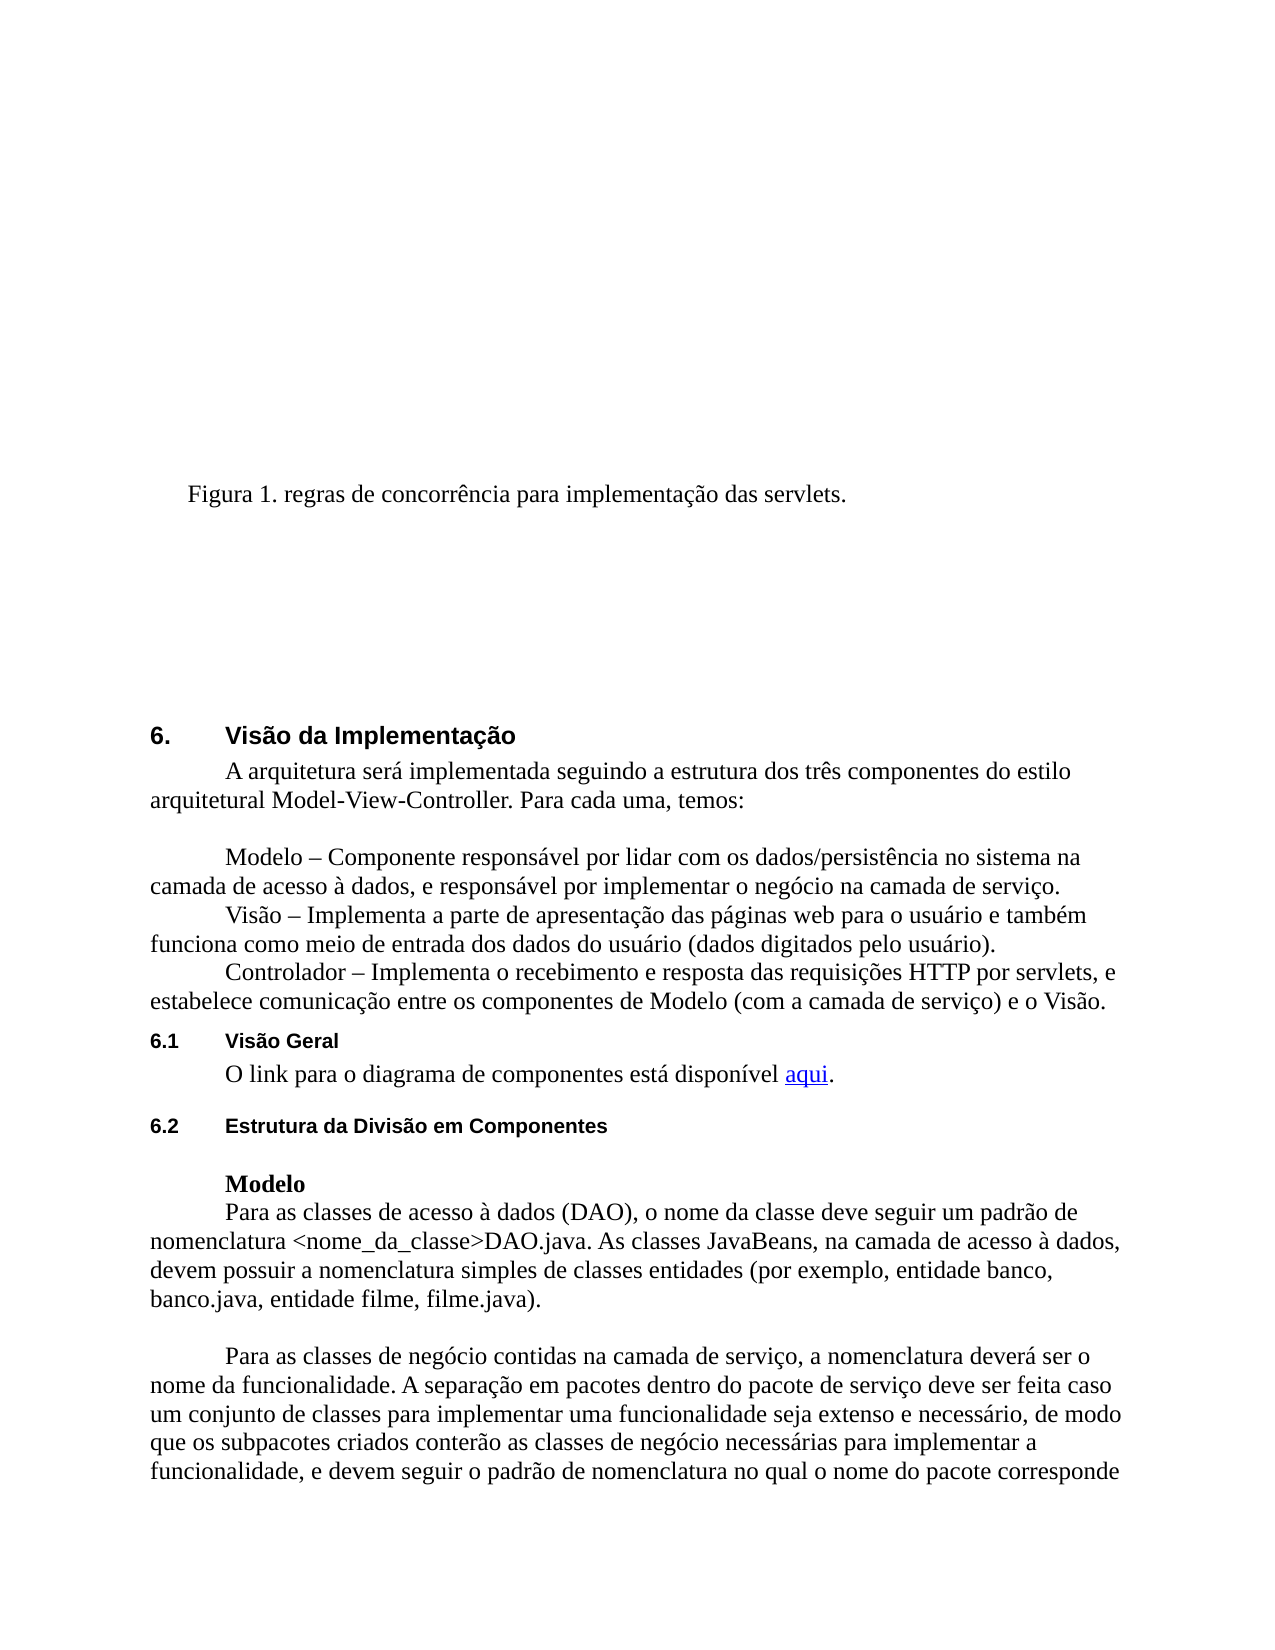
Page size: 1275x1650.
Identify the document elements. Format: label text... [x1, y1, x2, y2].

text Modelo – Componente responsável por lidar com os dados/persistência no sistema na camada de acesso à dados, e responsável por implementar o negócio na camada de serviço. [150, 842, 1125, 900]
text Modelo [150, 1169, 1125, 1197]
text Controlador – Implementa o recebimento e resposta das requisições HTTP por servlets, e estabelece comunicação entre os componentes de Modelo (com a camada de serviço) e o Visão. [150, 957, 1125, 1015]
text A arquitetura será implementada seguindo a estrutura dos três componentes do estilo arquitetural Model-View-Controller. Para cada uma, temos: [150, 756, 1125, 814]
text Para as classes de negócio contidas na camada de serviço, a nomenclatura deverá ser o nome da funcionalidade. A separação em pacotes dentro do pacote de serviço deve ser feita caso um conjunto de classes para implementar uma funcionalidade seja extenso e necessário, de modo que os subpacotes criados conterão as classes de negócio necessárias para implementar a funcionalidade, e devem seguir o padrão de nomenclatura no qual o nome do pacote corresponde [150, 1341, 1125, 1485]
text O link para o diagrama de componentes está disponível aqui. [225, 1059, 1125, 1087]
subtitle Visão Geral [150, 1027, 1125, 1052]
text Para as classes de acesso à dados (DAO), o nome da classe deve seguir um padrão de nomenclatura <nome_da_classe>DAO.java. As classes JavaBeans, na camada de acesso à dados, devem possuir a nomenclatura simples de classes entidades (por exemplo, entidade banco, banco.java, entidade filme, filme.java). [150, 1197, 1125, 1312]
text Figura 1. regras de concorrência para implementação das servlets. [187, 479, 1125, 507]
subtitle Estrutura da Divisão em Componentes [150, 1112, 1125, 1137]
subtitle Visão da Implementação [150, 721, 1125, 750]
text Visão – Implementa a parte de apresentação das páginas web para o usuário e também funciona como meio de entrada dos dados do usuário (dados digitados pelo usuário). [150, 900, 1125, 957]
